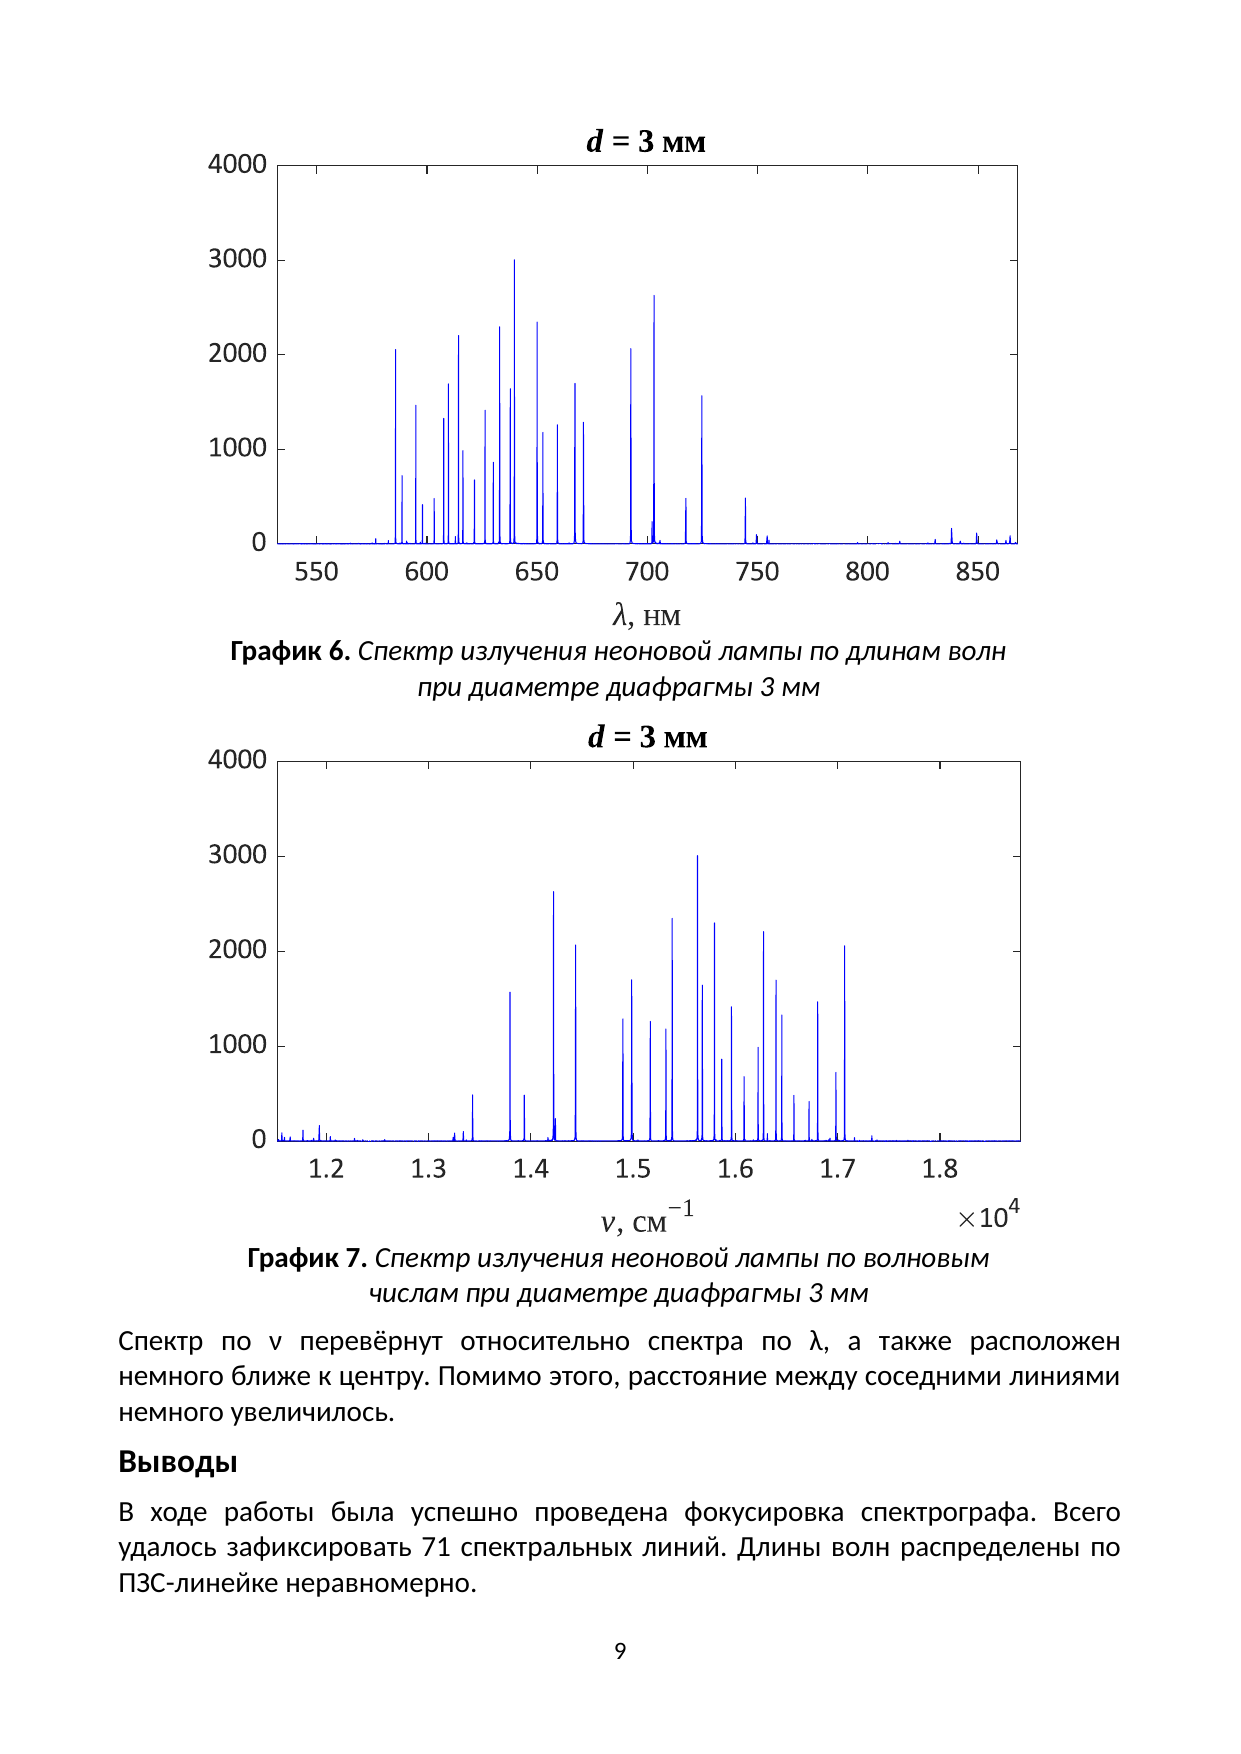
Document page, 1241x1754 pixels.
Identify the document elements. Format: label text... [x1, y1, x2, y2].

subtitle Выводы [118, 1440, 1122, 1481]
text График 6. Спектр излучения неоновой лампы по длинам волн при диаметре диафрагмы 3 мм [206, 632, 1034, 703]
text Спектр по ν перевёрнут относительно спектра по λ, а также расположен немного ближе к центру. Помимо этого, расстояние между соседними линиями немного увеличилось. [118, 1322, 1122, 1428]
text В ходе работы была успешно проведена фокусировка спектрографа. Всего удалось зафиксировать 71 спектральных линий. Длины волн распределены по ПЗС-линейке неравномерно. [118, 1493, 1122, 1600]
text График 7. Спектр излучения неоновой лампы по волновым числам при диаметре диафрагмы 3 мм [206, 1238, 1034, 1310]
